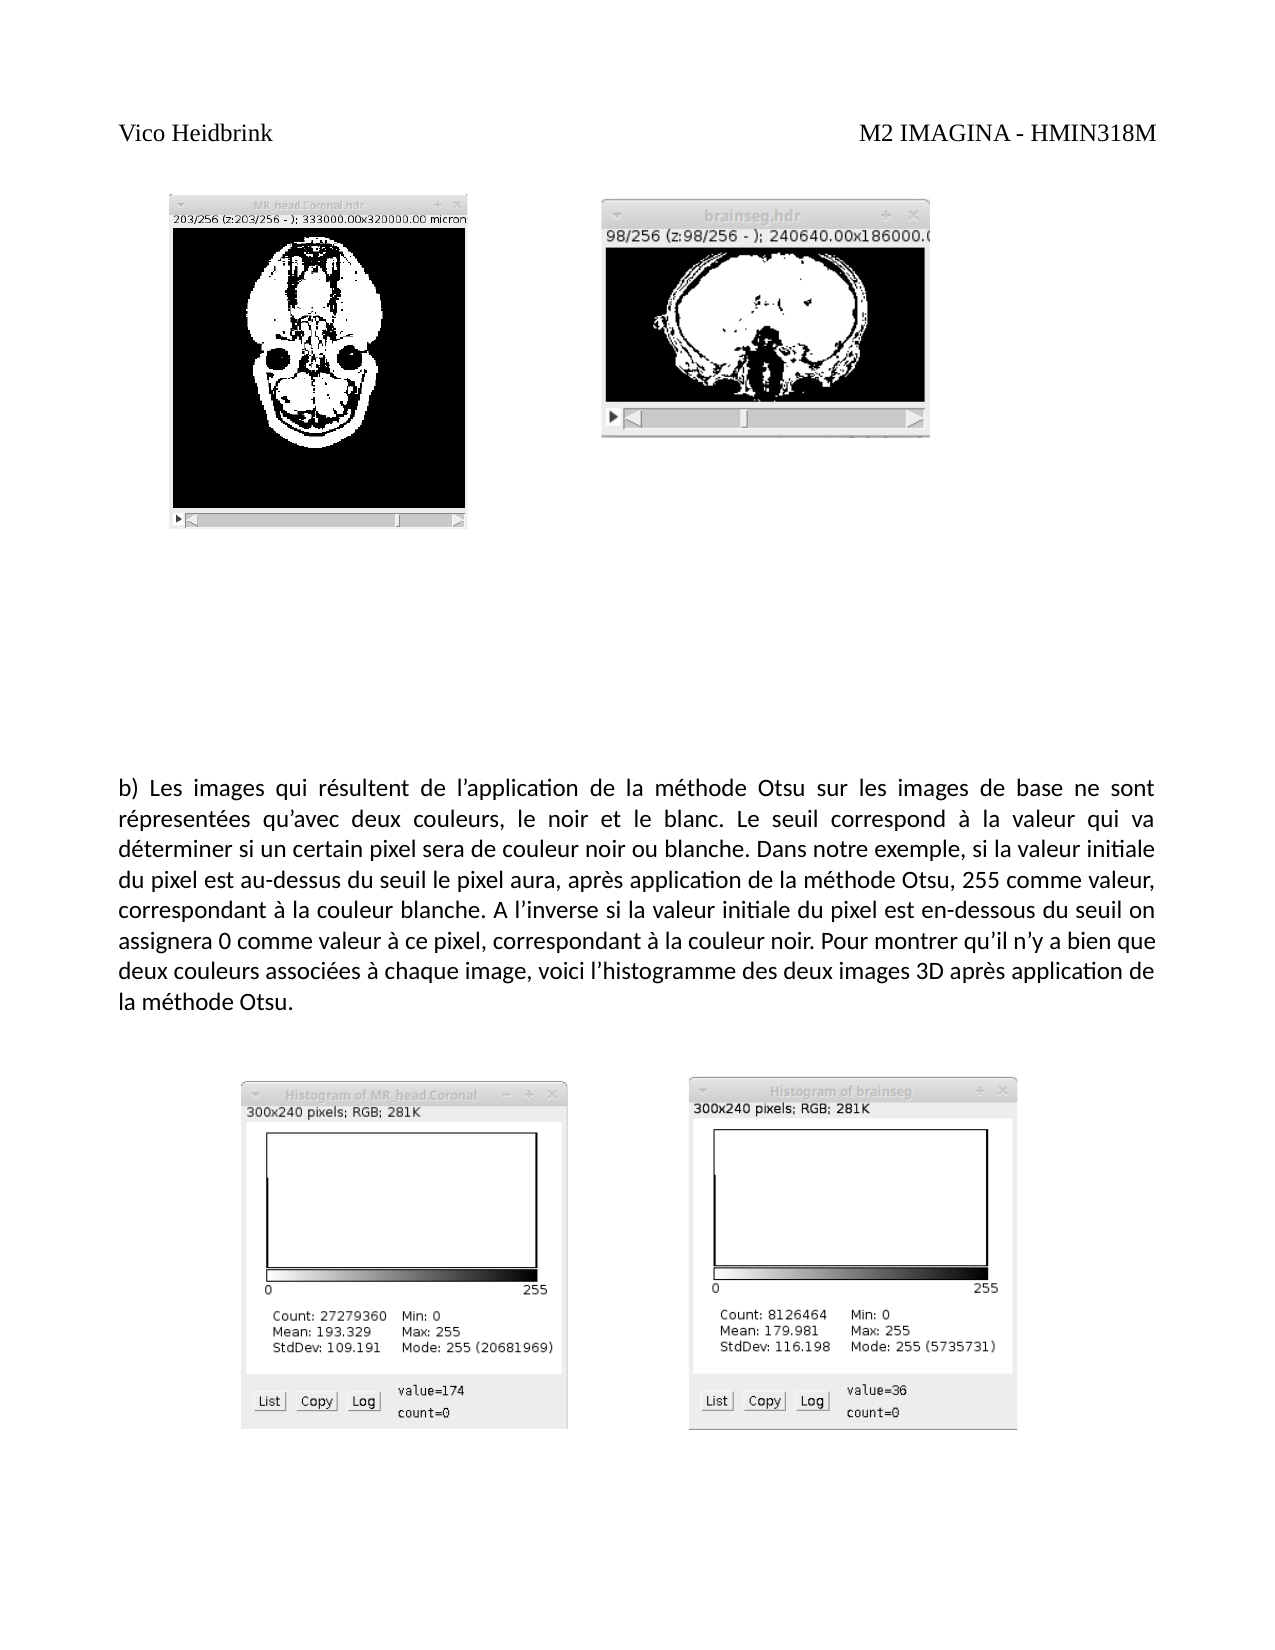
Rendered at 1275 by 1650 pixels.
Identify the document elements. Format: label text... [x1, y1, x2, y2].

picture [688, 1076, 1018, 1430]
picture [169, 194, 468, 529]
text b) Les images qui résultent de l’application de la méthode Otsu sur les images de base ne sont répresentées qu’avec deux couleurs, le noir et le blanc. Le seuil correspond à la valeur qui va déterminer si un certain pixel sera de couleur noir ou blanche. Dans notre exemple, si la valeur initiale du pixel est au-dessus du seuil le pixel aura, après application de la méthode Otsu, 255 comme valeur, correspondant à la couleur blanche. A l’inverse si la valeur initiale du pixel est en-dessous du seuil on assignera 0 comme valeur à ce pixel, correspondant à la couleur noir. Pour montrer qu’il n’y a bien que deux couleurs associées à chaque image, voici l’histogramme des deux images 3D après application de la méthode Otsu. [118, 772, 1157, 1016]
picture [601, 198, 930, 438]
picture [241, 1081, 568, 1429]
